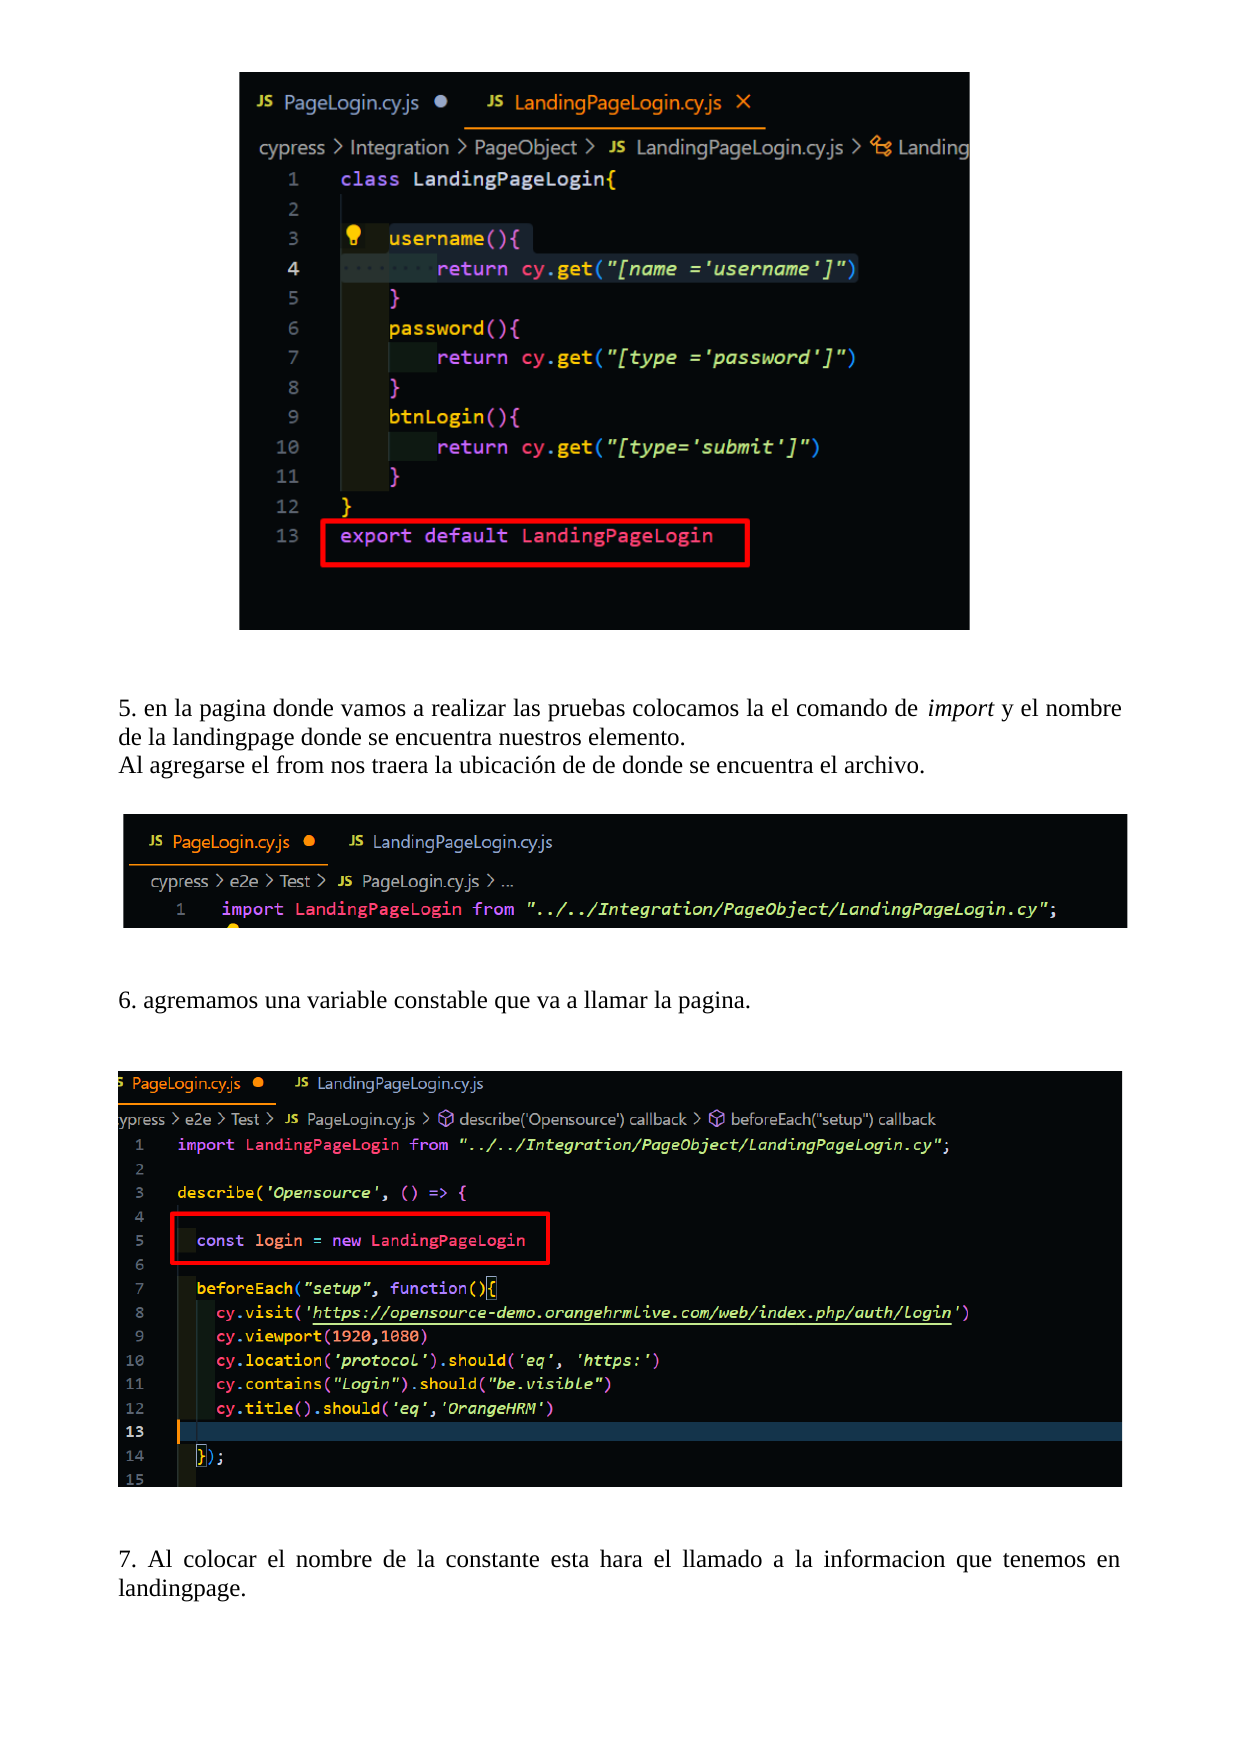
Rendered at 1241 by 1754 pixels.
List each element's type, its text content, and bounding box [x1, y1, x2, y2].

picture [123, 814, 1128, 928]
text 7. Al colocar el nombre de la constante esta hara el llamado a la informacion que tenemos en landingpage. [118, 1544, 1122, 1602]
text 5. en la pagina donde vamos a realizar las pruebas colocamos la el comando de import y el nombre de la landingpage donde se encuentra nuestros elemento. [118, 693, 1122, 751]
text Al agregarse el from nos traera la ubicación de de donde se encuentra el archivo. [118, 751, 1122, 779]
text 6. agremamos una variable constable que va a llamar la pagina. [118, 985, 1122, 1014]
picture [118, 1071, 1123, 1487]
picture [239, 72, 970, 630]
